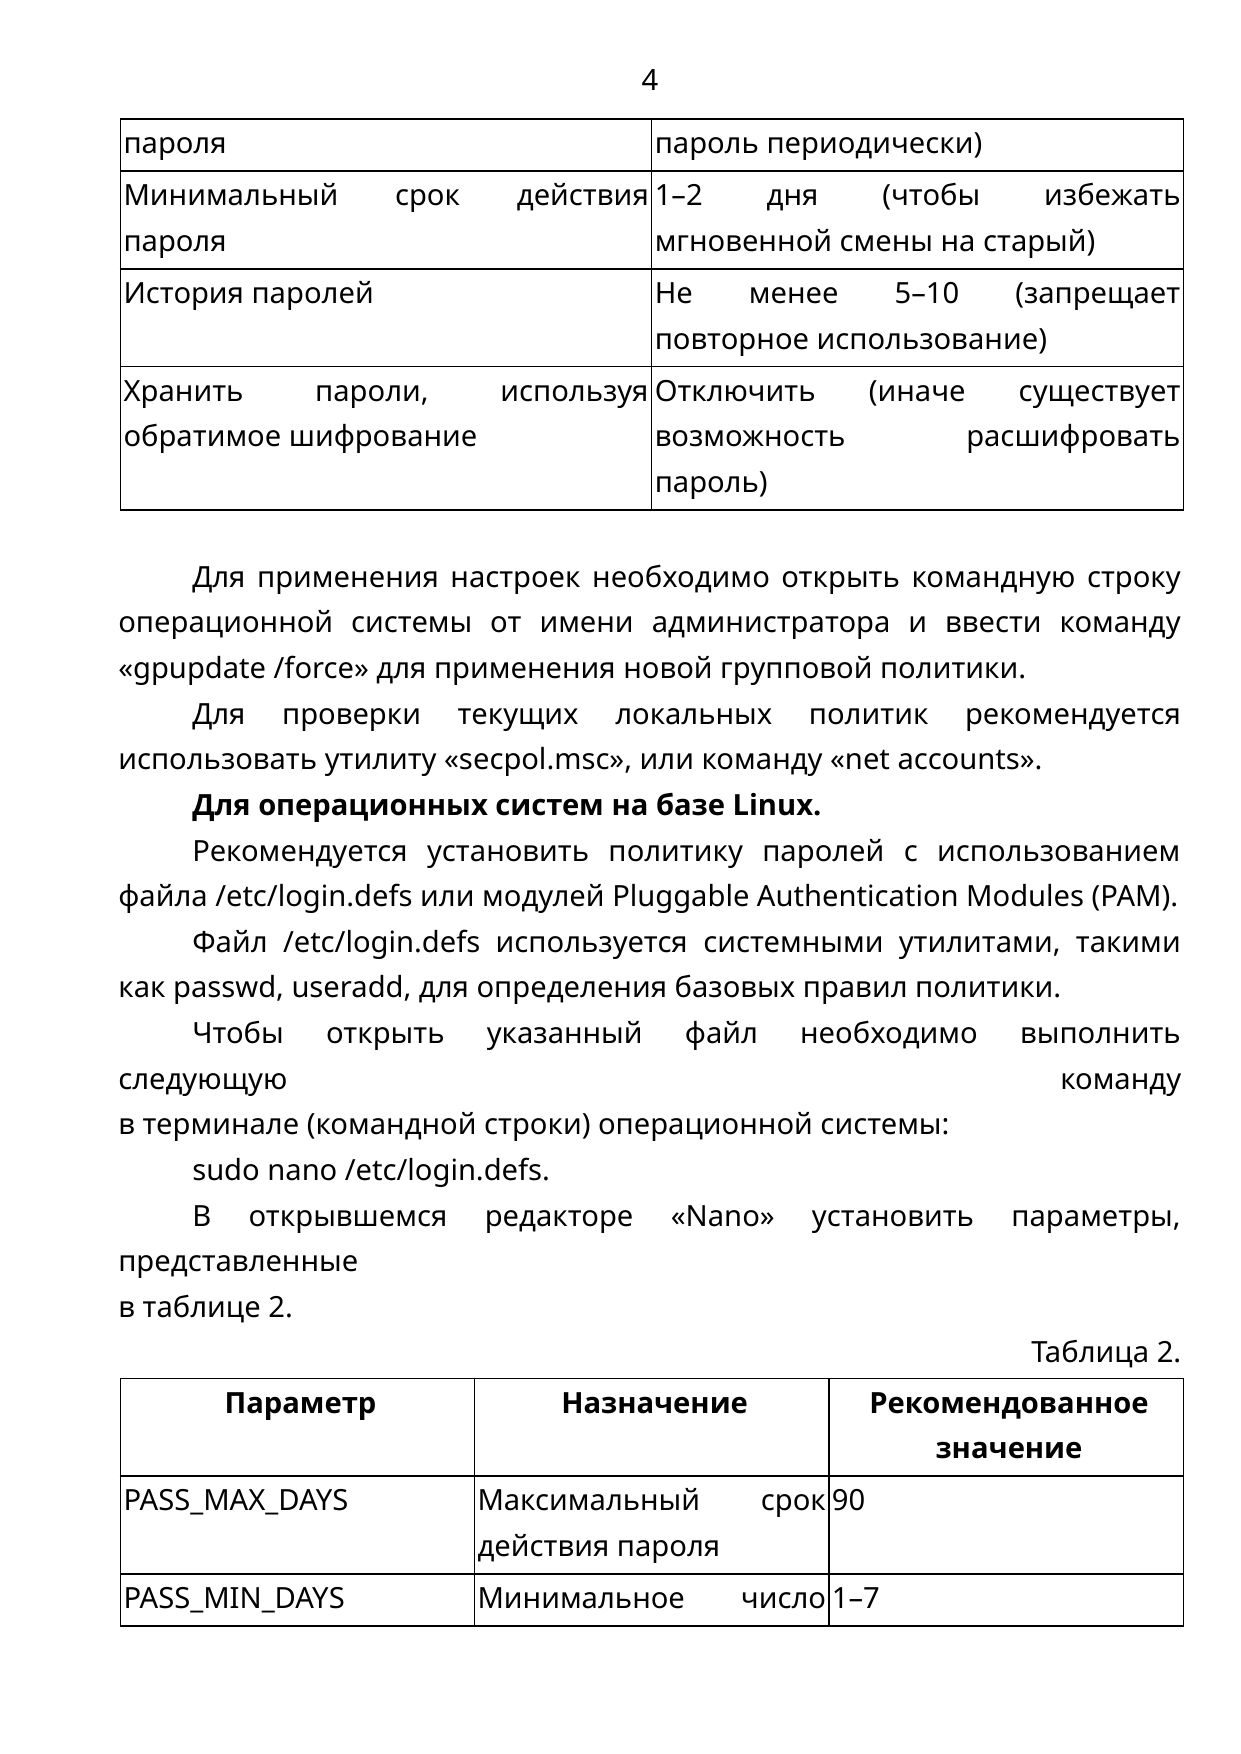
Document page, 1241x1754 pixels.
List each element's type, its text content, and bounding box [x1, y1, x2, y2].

table_header Назначение [475, 1379, 828, 1475]
text Для операционных систем на базе Linux. [118, 784, 1181, 824]
table_header Параметр [121, 1379, 474, 1475]
table_cell Хранить пароли, используя обратимое шифрование [121, 367, 651, 509]
text Для проверки текущих локальных политик рекомендуется использовать утилиту «secpol.msc», или команду «net accounts». [118, 693, 1181, 778]
table_cell История паролей [121, 270, 651, 366]
text sudo nano /etc/login.defs. [118, 1149, 1181, 1189]
text Чтобы открыть указанный файл необходимо выполнить следующую команду в терминале (командной строки) операционной системы: [118, 1012, 1181, 1143]
text Для применения настроек необходимо открыть командную строку операционной системы от имени администратора и ввести команду «gpupdate /force» для применения новой групповой политики. [118, 556, 1181, 687]
table_cell Минимальное число [475, 1575, 828, 1625]
table_cell Минимальный срок действия пароля [121, 172, 651, 268]
table_cell PASS_MIN_DAYS [121, 1575, 474, 1625]
table_cell пароля [121, 120, 651, 170]
table_cell пароль периодически) [652, 120, 1183, 170]
table_cell 1–2 дня (чтобы избежать мгновенной смены на старый) [652, 172, 1183, 268]
table_cell Отключить (иначе существует возможность расшифровать пароль) [652, 367, 1183, 509]
table_cell 90 [830, 1477, 1183, 1573]
table_cell PASS_MAX_DAYS [121, 1477, 474, 1573]
text Таблица 2. [118, 1332, 1181, 1371]
table_cell Максимальный срок действия пароля [475, 1477, 828, 1573]
text Рекомендуется установить политику паролей с использованием файла /etc/login.defs или модулей Pluggable Authentication Modules (PAM). [118, 830, 1181, 915]
text Файл /etc/login.defs используется системными утилитами, такими как passwd, useradd, для определения базовых правил политики. [118, 921, 1181, 1006]
table_cell 1–7 [830, 1575, 1183, 1625]
table_header Рекомендованное значение [830, 1379, 1183, 1475]
text В открывшемся редакторе «Nano» установить параметры, представленные в таблице 2. [118, 1195, 1181, 1326]
table_cell Не менее 5–10 (запрещает повторное использование) [652, 270, 1183, 366]
